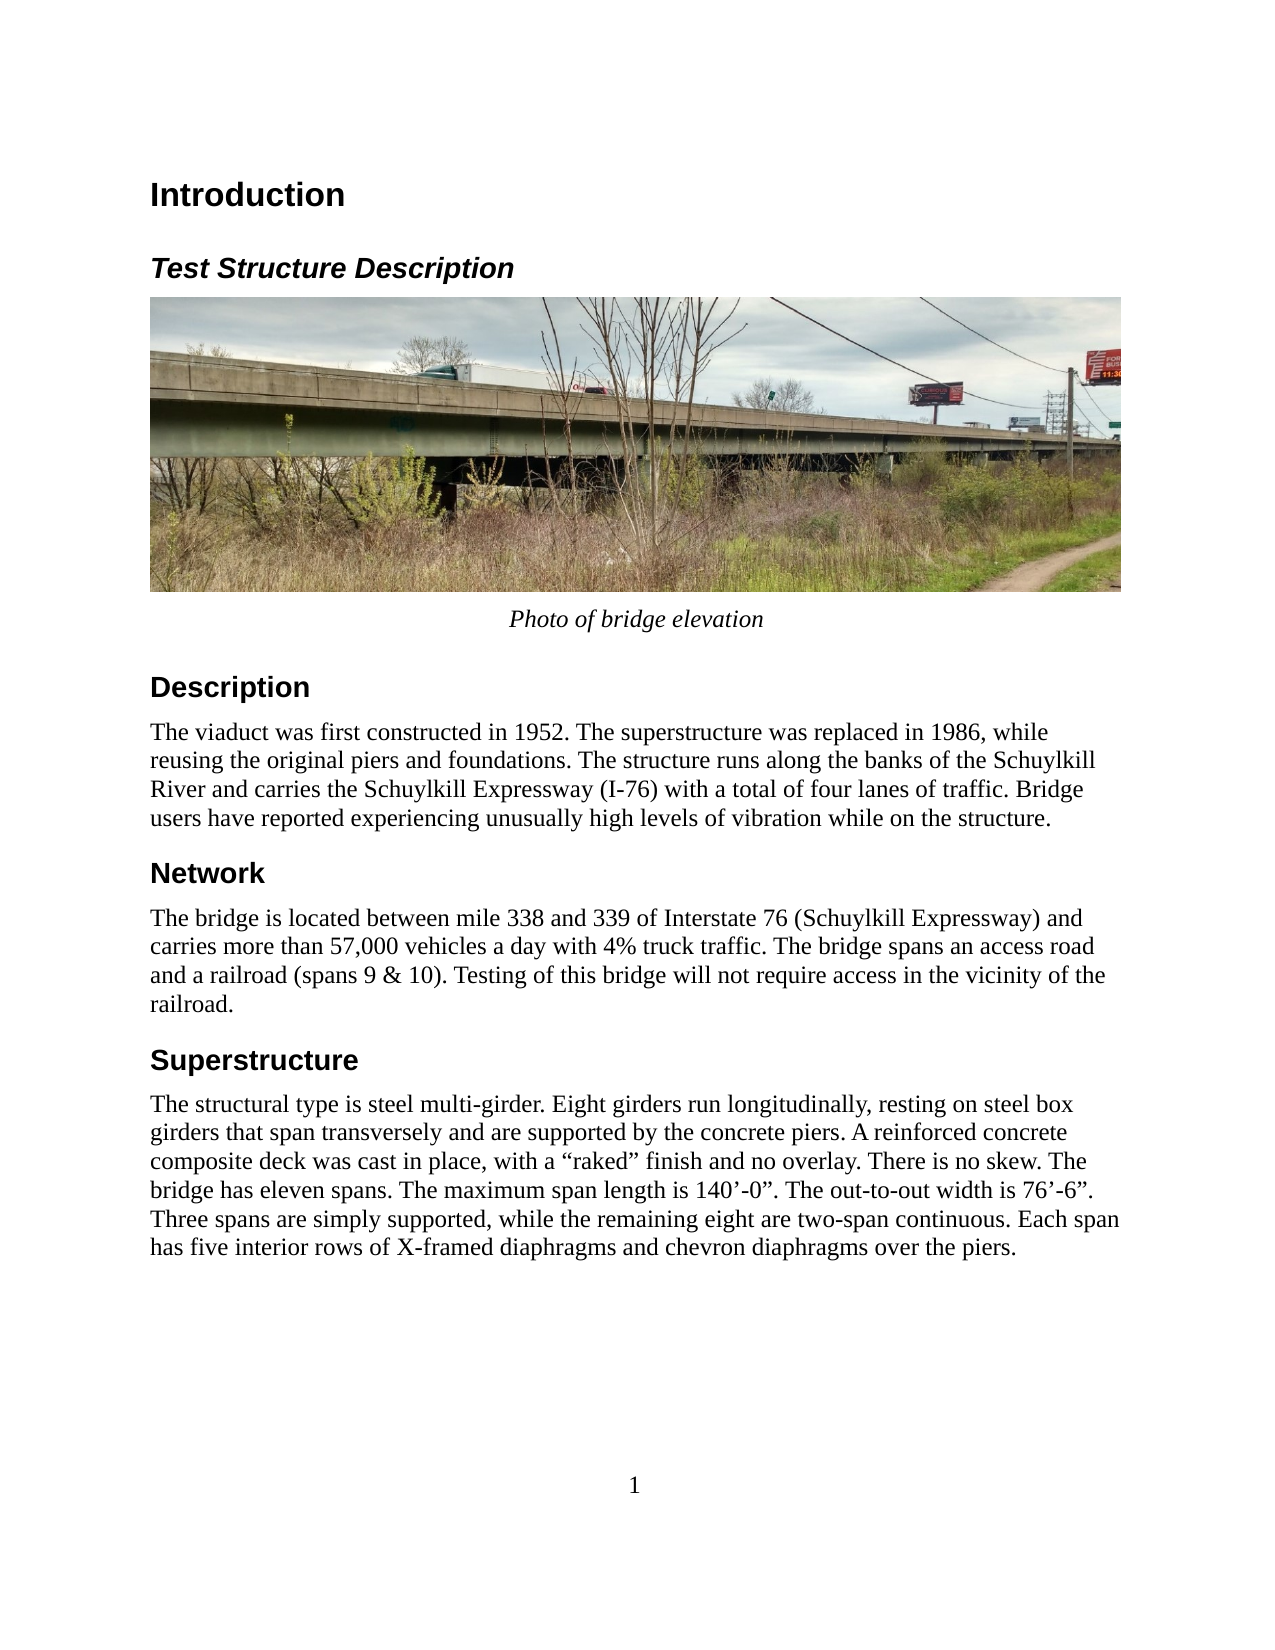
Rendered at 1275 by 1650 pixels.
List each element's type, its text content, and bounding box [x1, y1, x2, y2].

text The structural type is steel multi-girder. Eight girders run longitudinally, resting on steel box girders that span transversely and are supported by the concrete piers. A reinforced concrete composite deck was cast in place, with a “raked” finish and no overlay. There is no skew. The bridge has eleven spans. The maximum span length is 140’-0”. The out-to-out width is 76’-6”. Three spans are simply supported, while the remaining eight are two-span continuous. Each span has five interior rows of X-framed diaphragms and chevron diaphragms over the piers. [150, 1089, 1125, 1261]
subtitle Test Structure Description [150, 251, 1125, 285]
subtitle Network [150, 857, 1125, 890]
subtitle Description [150, 671, 1125, 704]
text The bridge is located between mile 338 and 339 of Interstate 76 (Schuylkill Expressway) and carries more than 57,000 vehicles a day with 4% truck traffic. The bridge spans an access road and a railroad (spans 9 & 10). Testing of this bridge will not require access in the vicinity of the railroad. [150, 903, 1125, 1018]
text The viaduct was first constructed in 1952. The superstructure was replaced in 1986, while reusing the original piers and foundations. The structure runs along the banks of the Schuylkill River and carries the Schuylkill Expressway (I-76) with a total of four lanes of traffic. Bridge users have reported experiencing unusually high levels of vibration while on the structure. [150, 717, 1125, 832]
picture [150, 297, 1121, 592]
text Photo of bridge elevation [150, 604, 1125, 633]
subtitle Superstructure [150, 1043, 1125, 1076]
subtitle Introduction [150, 175, 1125, 214]
